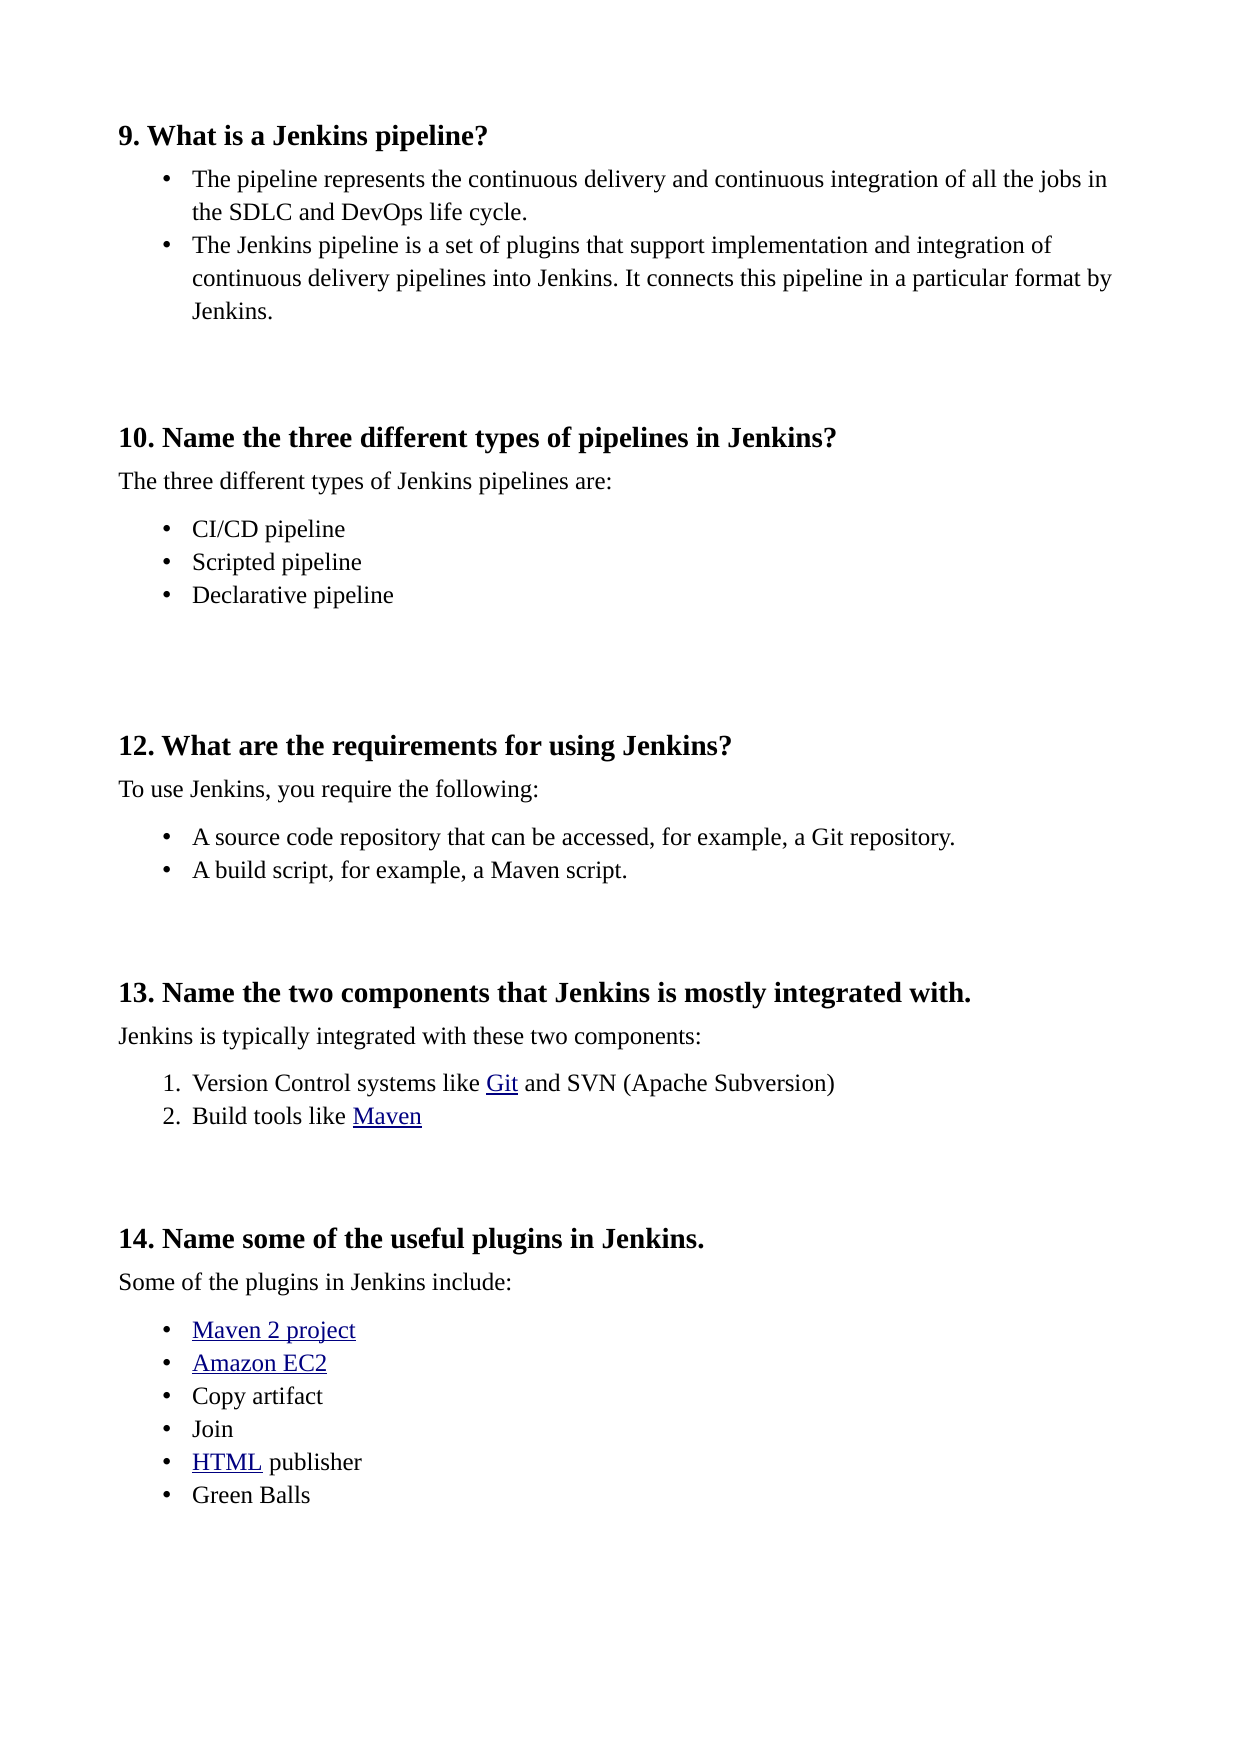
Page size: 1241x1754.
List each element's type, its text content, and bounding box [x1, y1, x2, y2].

list A build script, for example, a Maven script. [162, 855, 1122, 884]
text Some of the plugins in Jenkins include: [118, 1267, 1122, 1296]
text The three different types of Jenkins pipelines are: [118, 466, 1122, 495]
list CI/CD pipeline [162, 514, 1122, 543]
text To use Jenkins, you require the following: [118, 774, 1122, 803]
subtitle 10. Name the three different types of pipelines in Jenkins? [118, 420, 1122, 454]
list Copy artifact [162, 1381, 1122, 1409]
subtitle 13. Name the two components that Jenkins is mostly integrated with. [118, 975, 1122, 1008]
list Join [162, 1414, 1122, 1442]
list Scripted pipeline [162, 547, 1122, 576]
list The pipeline represents the continuous delivery and continuous integration of all the jobs in the SDLC and DevOps life cycle. [162, 164, 1122, 226]
list The Jenkins pipeline is a set of plugins that support implementation and integration of continuous delivery pipelines into Jenkins. It connects this pipeline in a particular format by Jenkins. [162, 230, 1122, 325]
list Maven 2 project [162, 1315, 1122, 1343]
text Jenkins is typically integrated with these two components: [118, 1021, 1122, 1049]
list Build tools like Maven [162, 1101, 1122, 1130]
subtitle 9. What is a Jenkins pipeline? [118, 118, 1122, 152]
list Version Control systems like Git and SVN (Apache Subversion) [162, 1068, 1122, 1097]
list HTML publisher [162, 1447, 1122, 1476]
list Green Balls [162, 1480, 1122, 1508]
subtitle 12. What are the requirements for using Jenkins? [118, 728, 1122, 762]
list Amazon EC2 [162, 1348, 1122, 1376]
list Declarative pipeline [162, 580, 1122, 609]
subtitle 14. Name some of the useful plugins in Jenkins. [118, 1221, 1122, 1254]
list A source code repository that can be accessed, for example, a Git repository. [162, 822, 1122, 851]
